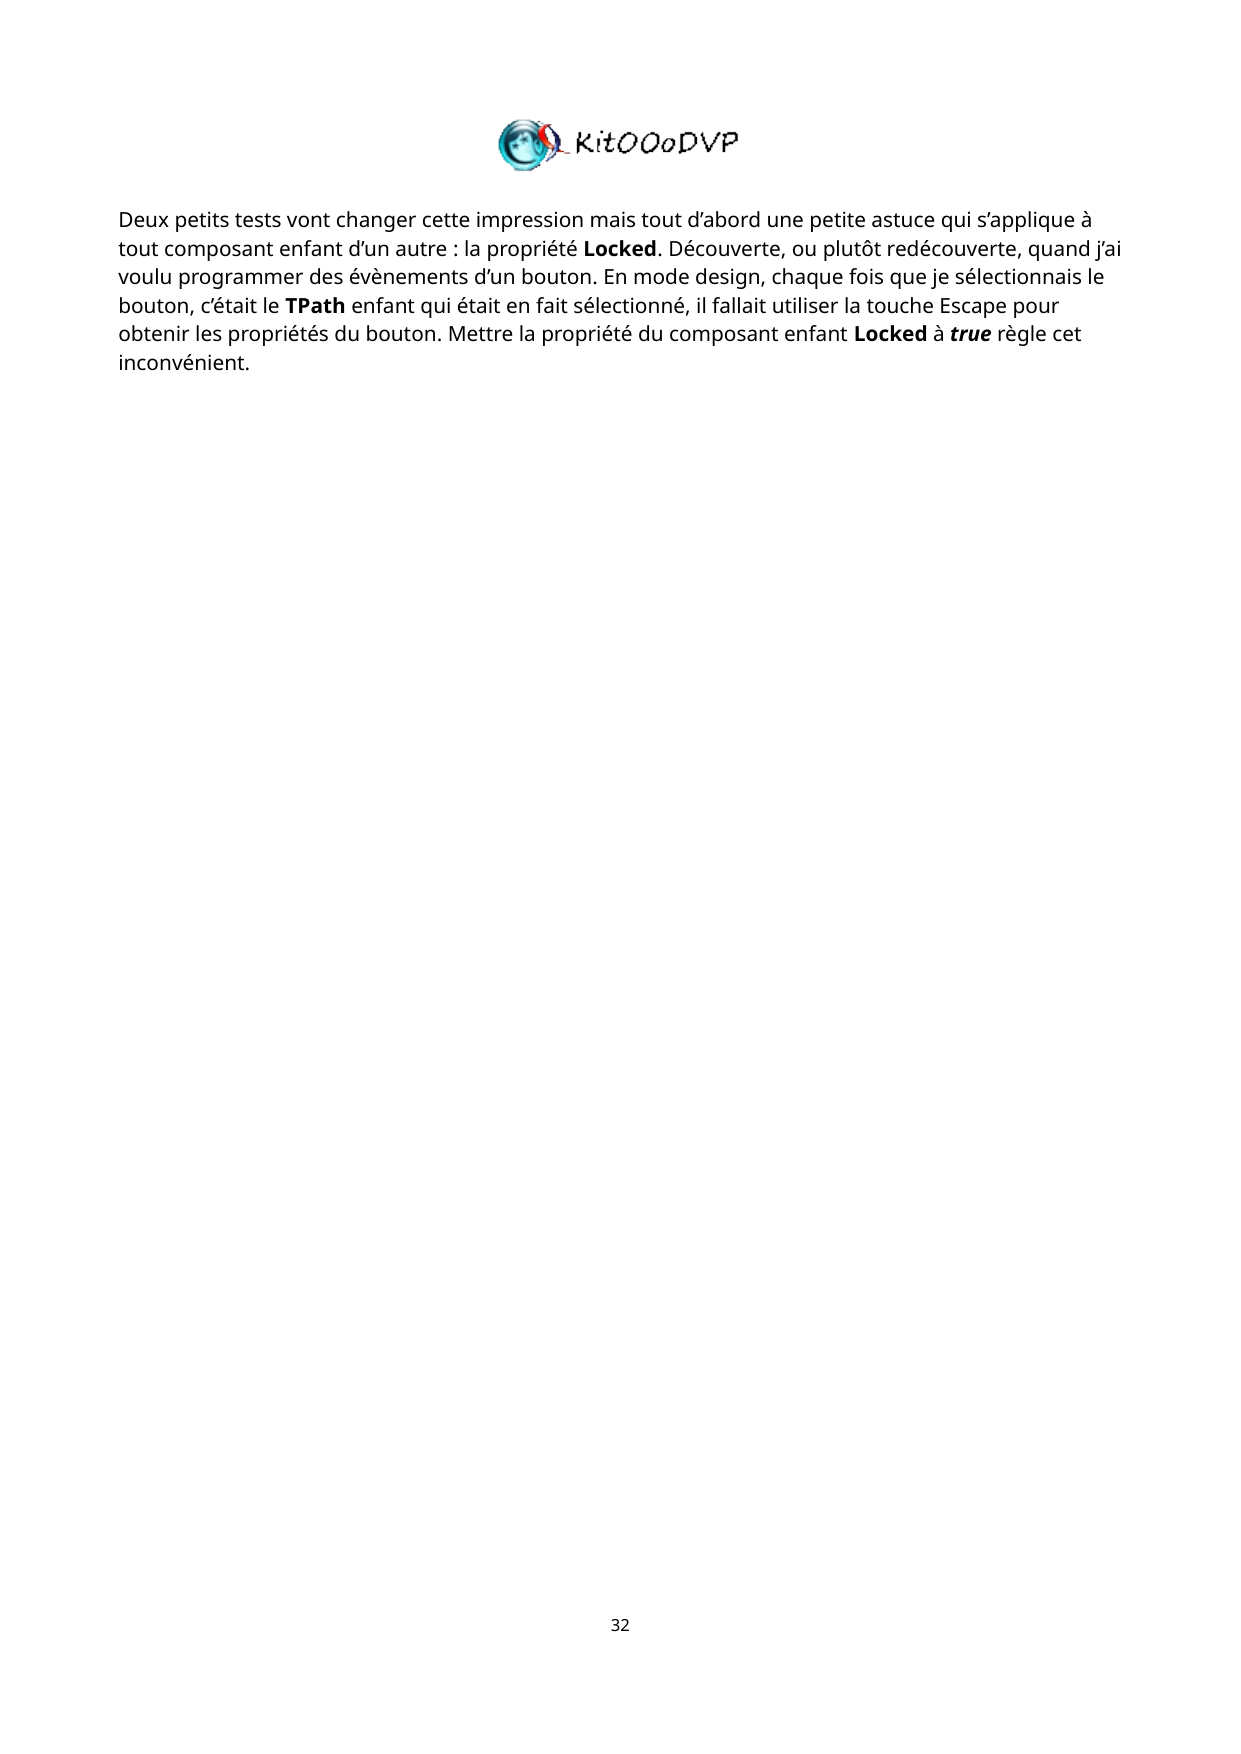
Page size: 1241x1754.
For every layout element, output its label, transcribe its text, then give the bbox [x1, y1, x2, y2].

text Deux petits tests vont changer cette impression mais tout d’abord une petite astuce qui s’applique à tout composant enfant d’un autre : la propriété Locked. Découverte, ou plutôt redécouverte, quand j’ai voulu programmer des évènements d’un bouton. En mode design, chaque fois que je sélectionnais le bouton, c’était le TPath enfant qui était en fait sélectionné, il fallait utiliser la touche Escape pour obtenir les propriétés du bouton. Mettre la propriété du composant enfant Locked à true règle cet inconvénient. [118, 206, 1122, 376]
picture [497, 118, 743, 173]
